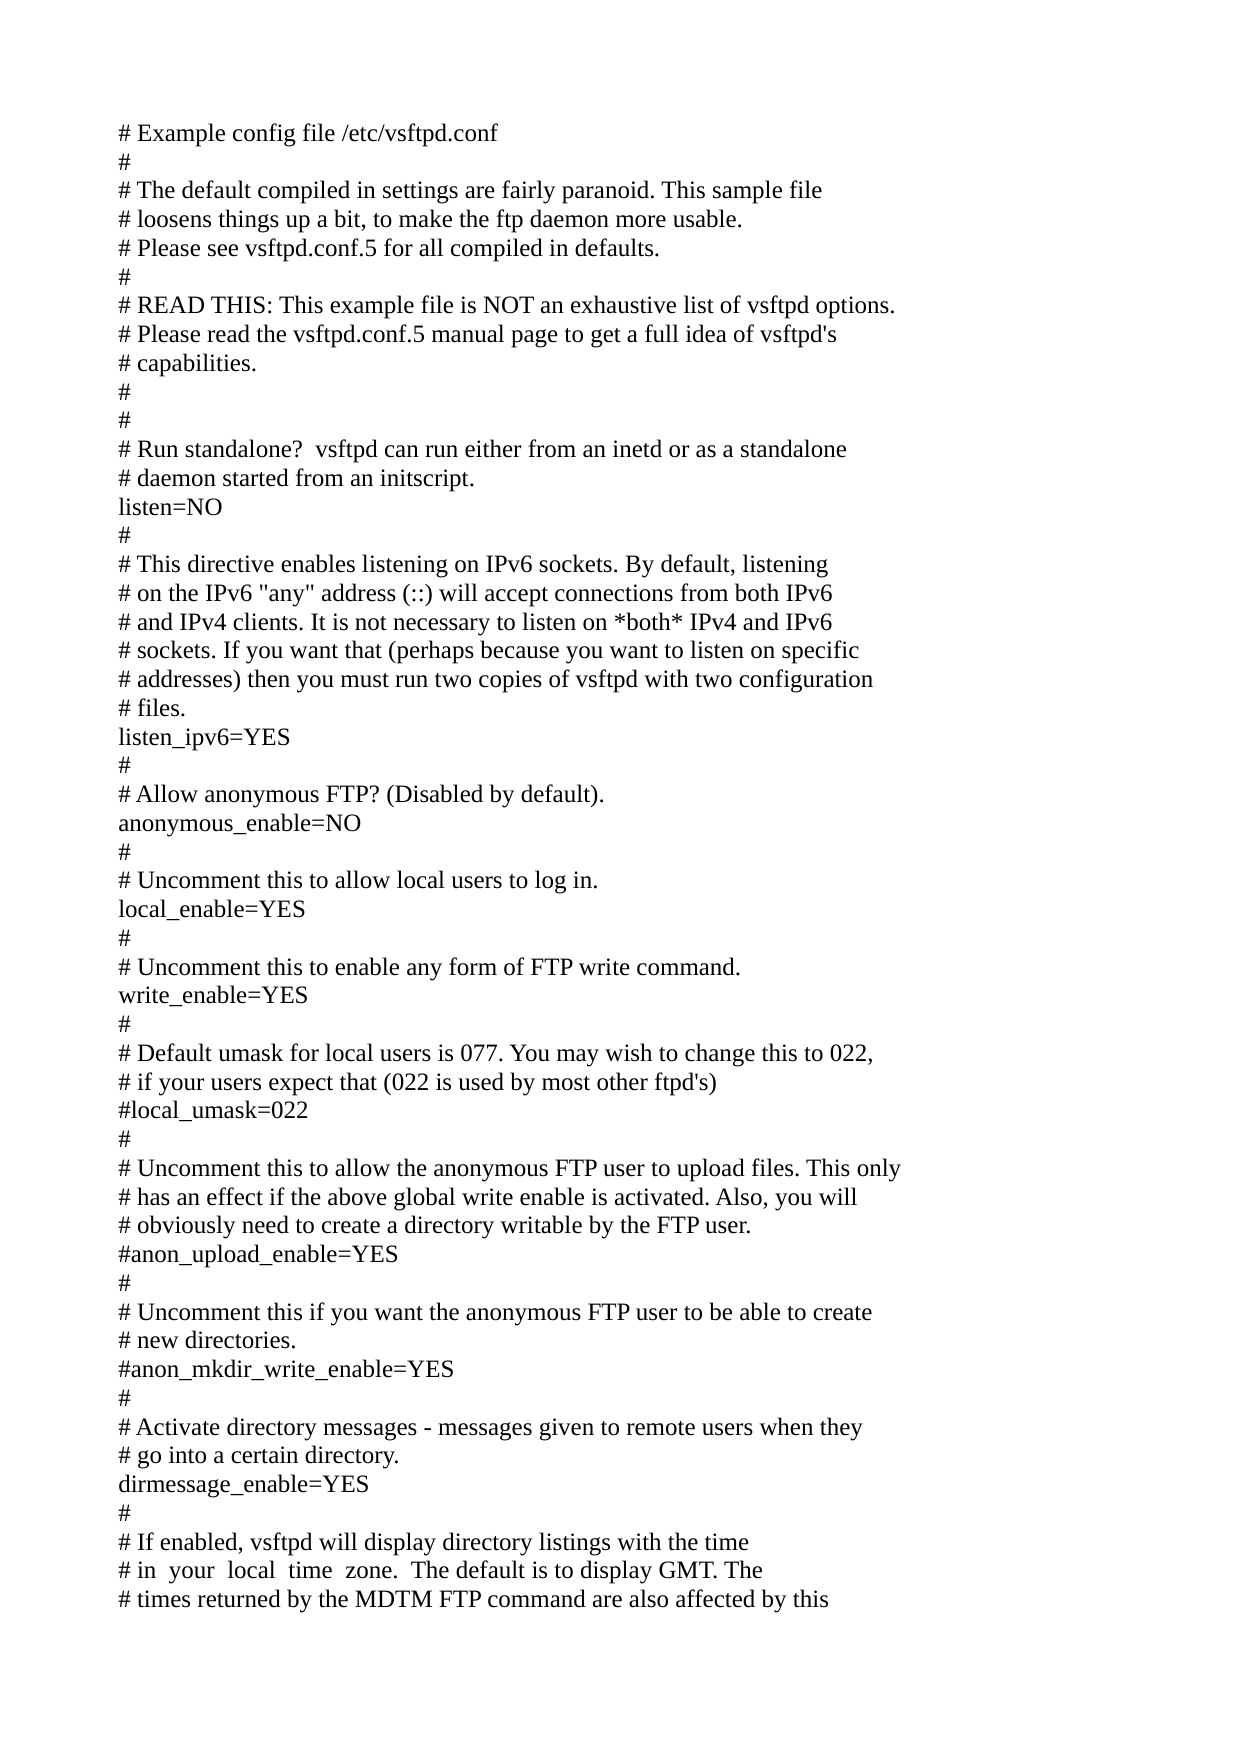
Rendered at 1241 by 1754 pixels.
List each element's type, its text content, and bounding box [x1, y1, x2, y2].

text listen_ipv6=YES [118, 722, 1122, 751]
text # addresses) then you must run two copies of vsftpd with two configuration [118, 664, 1122, 693]
text # [118, 1498, 1122, 1527]
text # if your users expect that (022 is used by most other ftpd's) [118, 1067, 1122, 1096]
text # [118, 1124, 1122, 1153]
text # go into a certain directory. [118, 1441, 1122, 1469]
text dirmessage_enable=YES [118, 1469, 1122, 1498]
text # If enabled, vsftpd will display directory listings with the time [118, 1527, 1122, 1556]
text listen=NO [118, 492, 1122, 521]
text # Example config file /etc/vsftpd.conf [118, 118, 1122, 147]
text # [118, 262, 1122, 291]
text # capabilities. [118, 348, 1122, 377]
text write_enable=YES [118, 981, 1122, 1009]
text # has an effect if the above global write enable is activated. Also, you will [118, 1182, 1122, 1211]
text # on the IPv6 "any" address (::) will accept connections from both IPv6 [118, 578, 1122, 607]
text # [118, 837, 1122, 866]
text # obviously need to create a directory writable by the FTP user. [118, 1211, 1122, 1239]
text # [118, 923, 1122, 952]
text # loosens things up a bit, to make the ftp daemon more usable. [118, 204, 1122, 233]
text # in your local time zone. The default is to display GMT. The [118, 1556, 1122, 1584]
text # READ THIS: This example file is NOT an exhaustive list of vsftpd options. [118, 291, 1122, 319]
text # Uncomment this to allow local users to log in. [118, 866, 1122, 894]
text # Please read the vsftpd.conf.5 manual page to get a full idea of vsftpd's [118, 319, 1122, 348]
text # The default compiled in settings are fairly paranoid. This sample file [118, 176, 1122, 204]
text # and IPv4 clients. It is not necessary to listen on *both* IPv4 and IPv6 [118, 607, 1122, 636]
text # Activate directory messages - messages given to remote users when they [118, 1412, 1122, 1441]
text # Uncomment this to allow the anonymous FTP user to upload files. This only [118, 1153, 1122, 1182]
text # files. [118, 693, 1122, 722]
text # times returned by the MDTM FTP command are also affected by this [118, 1584, 1122, 1613]
text # This directive enables listening on IPv6 sockets. By default, listening [118, 549, 1122, 578]
text # Run standalone? vsftpd can run either from an inetd or as a standalone [118, 434, 1122, 463]
text # [118, 406, 1122, 434]
text # [118, 751, 1122, 779]
text # [118, 1383, 1122, 1412]
text # [118, 521, 1122, 549]
text # Default umask for local users is 077. You may wish to change this to 022, [118, 1038, 1122, 1067]
text # [118, 147, 1122, 176]
text # [118, 1268, 1122, 1297]
text #local_umask=022 [118, 1096, 1122, 1124]
text # [118, 1009, 1122, 1038]
text local_enable=YES [118, 894, 1122, 923]
text anonymous_enable=NO [118, 808, 1122, 837]
text # Please see vsftpd.conf.5 for all compiled in defaults. [118, 233, 1122, 262]
text # sockets. If you want that (perhaps because you want to listen on specific [118, 636, 1122, 664]
text # Allow anonymous FTP? (Disabled by default). [118, 779, 1122, 808]
text # new directories. [118, 1326, 1122, 1354]
text #anon_upload_enable=YES [118, 1239, 1122, 1268]
text # daemon started from an initscript. [118, 463, 1122, 492]
text #anon_mkdir_write_enable=YES [118, 1354, 1122, 1383]
text # Uncomment this if you want the anonymous FTP user to be able to create [118, 1297, 1122, 1326]
text # Uncomment this to enable any form of FTP write command. [118, 952, 1122, 981]
text # [118, 377, 1122, 406]
